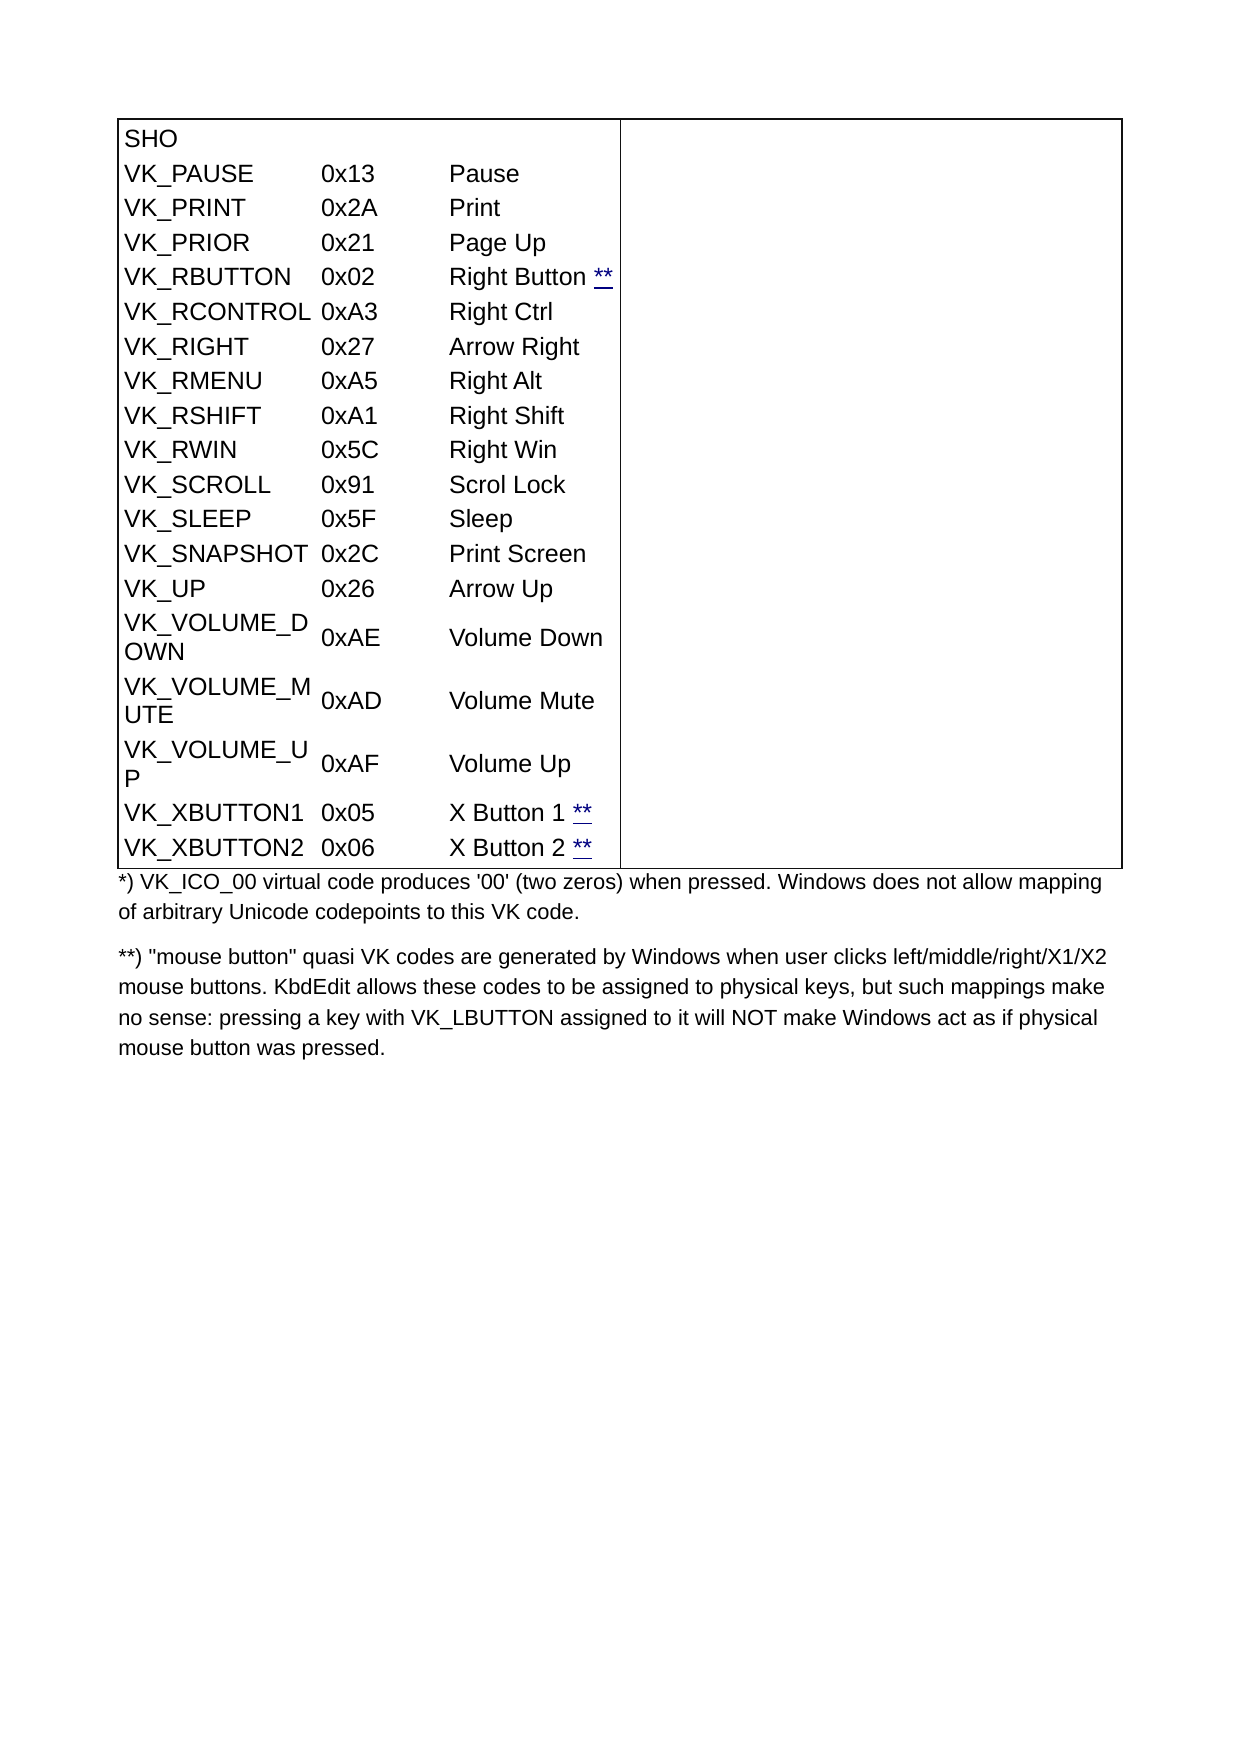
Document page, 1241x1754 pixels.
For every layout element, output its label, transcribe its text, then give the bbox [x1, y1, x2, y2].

table_cell VK_SLEEP [121, 502, 318, 536]
table_cell 0x2A [318, 190, 446, 225]
table_cell VK_RBUTTON [121, 260, 318, 294]
table_cell X Button 2 ** [446, 830, 617, 864]
table_cell 0xAF [318, 732, 446, 795]
table_cell [621, 120, 1121, 867]
table_cell VK_RSHIFT [121, 398, 318, 432]
table_cell Arrow Up [446, 571, 617, 605]
table_cell [119, 120, 620, 867]
table_cell VK_XBUTTON2 [121, 830, 318, 864]
table_cell Volume Up [446, 732, 617, 795]
table_cell [318, 121, 446, 156]
table_cell 0x5F [318, 502, 446, 536]
table_cell 0x05 [318, 795, 446, 830]
table_cell Right Alt [446, 363, 617, 398]
table_cell VK_SNAPSHOT [121, 536, 318, 571]
table_cell [446, 121, 617, 156]
table_cell Right Shift [446, 398, 617, 432]
table_cell 0x2C [318, 536, 446, 571]
table_cell 0x5C [318, 433, 446, 467]
table_cell 0xA5 [318, 363, 446, 398]
table_cell Volume Down [446, 605, 617, 669]
table_cell 0x06 [318, 830, 446, 864]
table_cell VK_XBUTTON1 [121, 795, 318, 830]
table_cell VK_VOLUME_MUTE [121, 669, 318, 732]
table_cell Right Button ** [446, 260, 617, 294]
table_cell Page Up [446, 225, 617, 259]
table_cell Pause [446, 156, 617, 190]
table_cell VK_PRINT [121, 190, 318, 225]
table_cell VK_RMENU [121, 363, 318, 398]
table_cell 0xA3 [318, 294, 446, 329]
table_cell 0x21 [318, 225, 446, 259]
table_cell Right Ctrl [446, 294, 617, 329]
table_cell VK_RWIN [121, 433, 318, 467]
table_cell 0xAD [318, 669, 446, 732]
table_cell 0x02 [318, 260, 446, 294]
table_cell VK_VOLUME_DOWN [121, 605, 318, 669]
table_cell Arrow Right [446, 329, 617, 363]
table_cell SHO [121, 121, 318, 156]
table_cell VK_RIGHT [121, 329, 318, 363]
table_cell VK_UP [121, 571, 318, 605]
table_cell 0xAE [318, 605, 446, 669]
table_cell Sleep [446, 502, 617, 536]
table_cell VK_PAUSE [121, 156, 318, 190]
table_cell 0x13 [318, 156, 446, 190]
table_cell Volume Mute [446, 669, 617, 732]
table_cell Scrol Lock [446, 467, 617, 502]
table_cell VK_RCONTROL [121, 294, 318, 329]
table_cell Right Win [446, 433, 617, 467]
table_cell 0xA1 [318, 398, 446, 432]
table_cell 0x27 [318, 329, 446, 363]
table_cell VK_VOLUME_UP [121, 732, 318, 795]
table_cell VK_SCROLL [121, 467, 318, 502]
text *) VK_ICO_00 virtual code produces '00' (two zeros) when pressed. Windows does not allow mapping of arbitrary Unicode codepoints to this VK code. [118, 869, 1122, 924]
table_cell VK_PRIOR [121, 225, 318, 259]
table_cell 0x26 [318, 571, 446, 605]
table_cell 0x91 [318, 467, 446, 502]
table_cell Print Screen [446, 536, 617, 571]
table_cell Print [446, 190, 617, 225]
text **) "mouse button" quasi VK codes are generated by Windows when user clicks left/middle/right/X1/X2 mouse buttons. KbdEdit allows these codes to be assigned to physical keys, but such mappings make no sense: pressing a key with VK_LBUTTON assigned to it will NOT make Windows act as if physical mouse button was pressed. [118, 944, 1122, 1060]
table_cell X Button 1 ** [446, 795, 617, 830]
